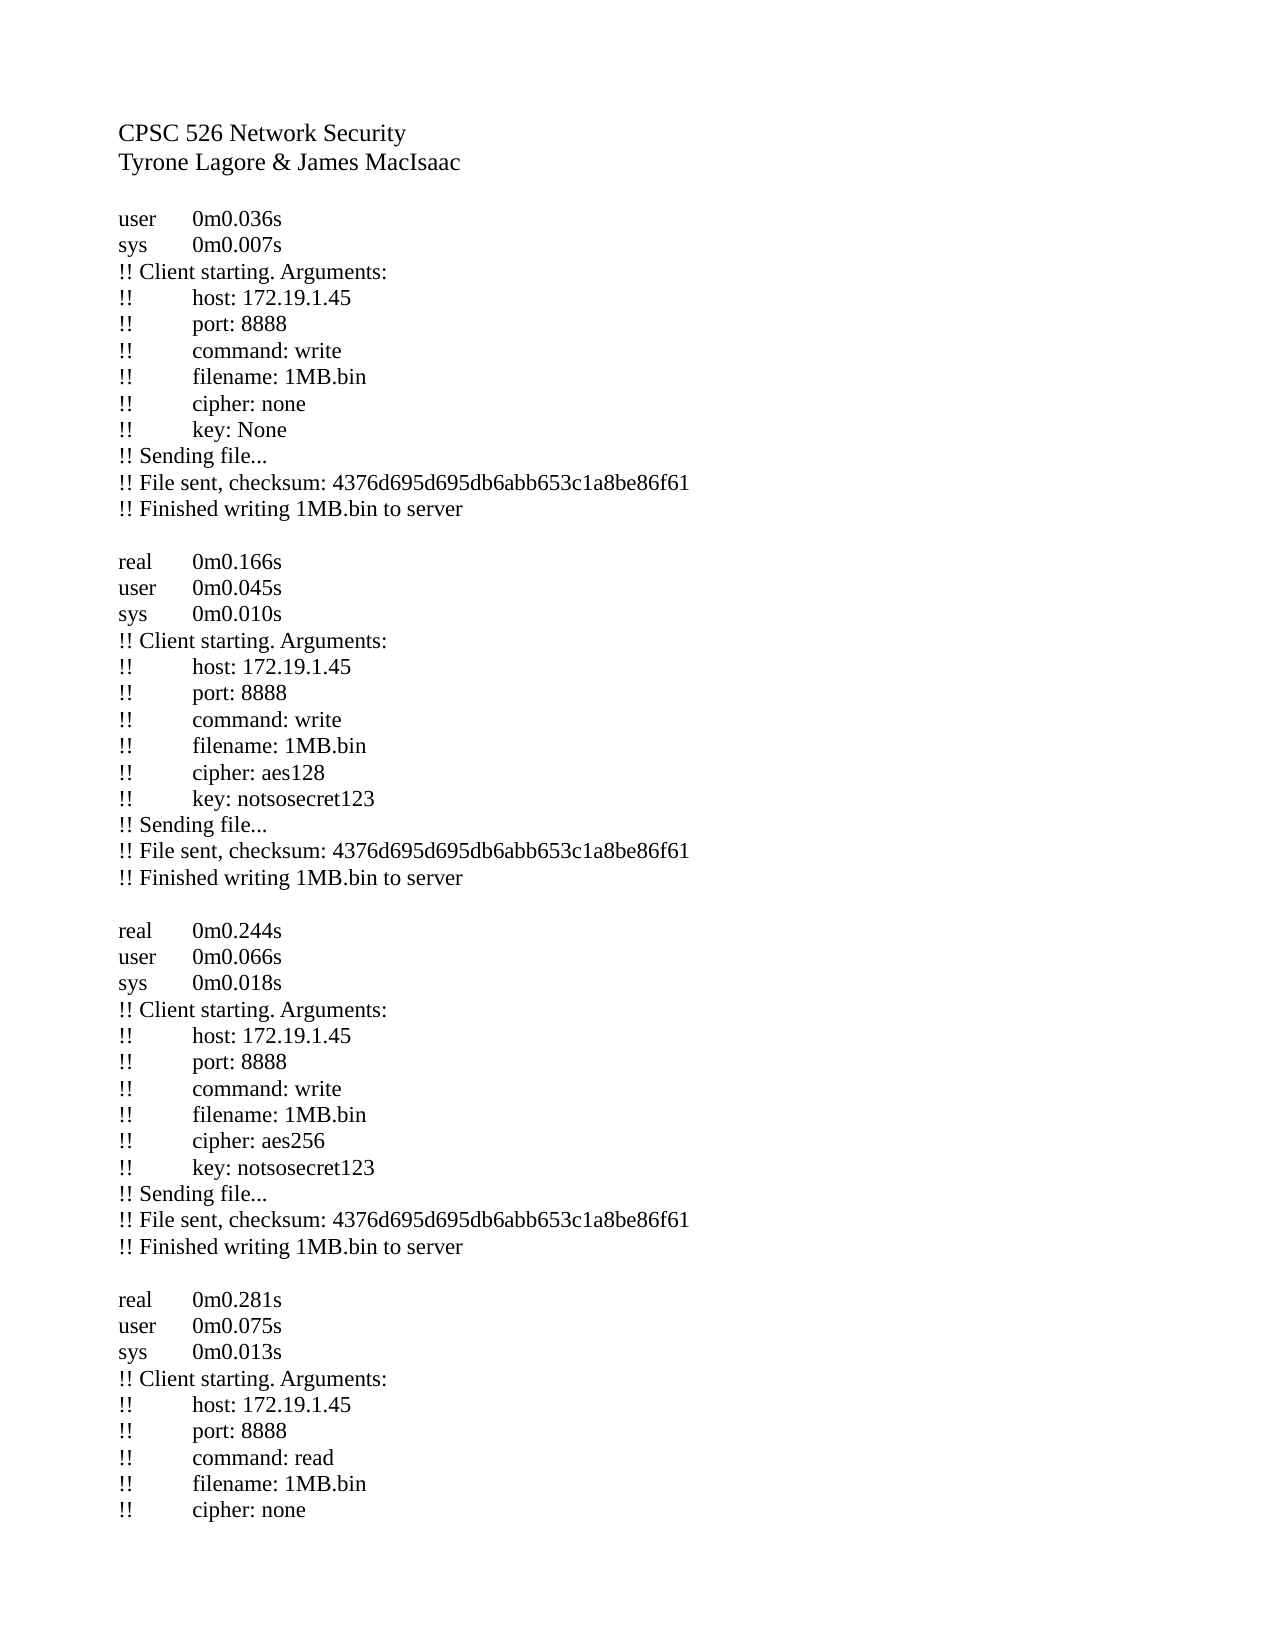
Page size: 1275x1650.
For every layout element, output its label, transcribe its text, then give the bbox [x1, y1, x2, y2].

text !! key: notsosecret123 [118, 785, 1157, 811]
text !! host: 172.19.1.45 [118, 1391, 1157, 1417]
text !! File sent, checksum: 4376d695d695db6abb653c1a8be86f61 [118, 838, 1157, 864]
text sys 0m0.010s [118, 600, 1157, 627]
text user 0m0.075s [118, 1312, 1157, 1338]
text !! cipher: none [118, 389, 1157, 416]
text real 0m0.281s [118, 1286, 1157, 1312]
text !! Client starting. Arguments: [118, 627, 1157, 653]
text !! Sending file... [118, 811, 1157, 838]
text !! File sent, checksum: 4376d695d695db6abb653c1a8be86f61 [118, 1207, 1157, 1233]
text !! File sent, checksum: 4376d695d695db6abb653c1a8be86f61 [118, 469, 1157, 495]
text !! filename: 1MB.bin [118, 363, 1157, 389]
text !! filename: 1MB.bin [118, 1470, 1157, 1496]
text !! port: 8888 [118, 1048, 1157, 1075]
text !! key: notsosecret123 [118, 1154, 1157, 1180]
text !! command: write [118, 337, 1157, 363]
text sys 0m0.007s [118, 231, 1157, 258]
text !! key: None [118, 416, 1157, 442]
text !! Finished writing 1MB.bin to server [118, 1233, 1157, 1259]
text !! Client starting. Arguments: [118, 1365, 1157, 1391]
text !! filename: 1MB.bin [118, 1101, 1157, 1127]
text !! filename: 1MB.bin [118, 732, 1157, 758]
text !! port: 8888 [118, 679, 1157, 706]
text user 0m0.045s [118, 574, 1157, 600]
text !! cipher: aes256 [118, 1127, 1157, 1154]
text !! port: 8888 [118, 1417, 1157, 1444]
text !! Sending file... [118, 442, 1157, 469]
text !! command: read [118, 1444, 1157, 1470]
text real 0m0.166s [118, 548, 1157, 574]
text !! host: 172.19.1.45 [118, 1022, 1157, 1048]
text !! host: 172.19.1.45 [118, 284, 1157, 311]
text !! port: 8888 [118, 311, 1157, 337]
text user 0m0.066s [118, 943, 1157, 969]
text user 0m0.036s [118, 205, 1157, 231]
text sys 0m0.013s [118, 1338, 1157, 1365]
text !! cipher: aes128 [118, 758, 1157, 785]
text !! command: write [118, 1075, 1157, 1101]
text sys 0m0.018s [118, 969, 1157, 996]
text !! Client starting. Arguments: [118, 996, 1157, 1022]
text !! command: write [118, 706, 1157, 732]
text !! cipher: none [118, 1496, 1157, 1523]
text !! Client starting. Arguments: [118, 258, 1157, 284]
text !! Sending file... [118, 1180, 1157, 1207]
text !! Finished writing 1MB.bin to server [118, 495, 1157, 521]
text real 0m0.244s [118, 917, 1157, 943]
text !! Finished writing 1MB.bin to server [118, 864, 1157, 890]
text !! host: 172.19.1.45 [118, 653, 1157, 679]
